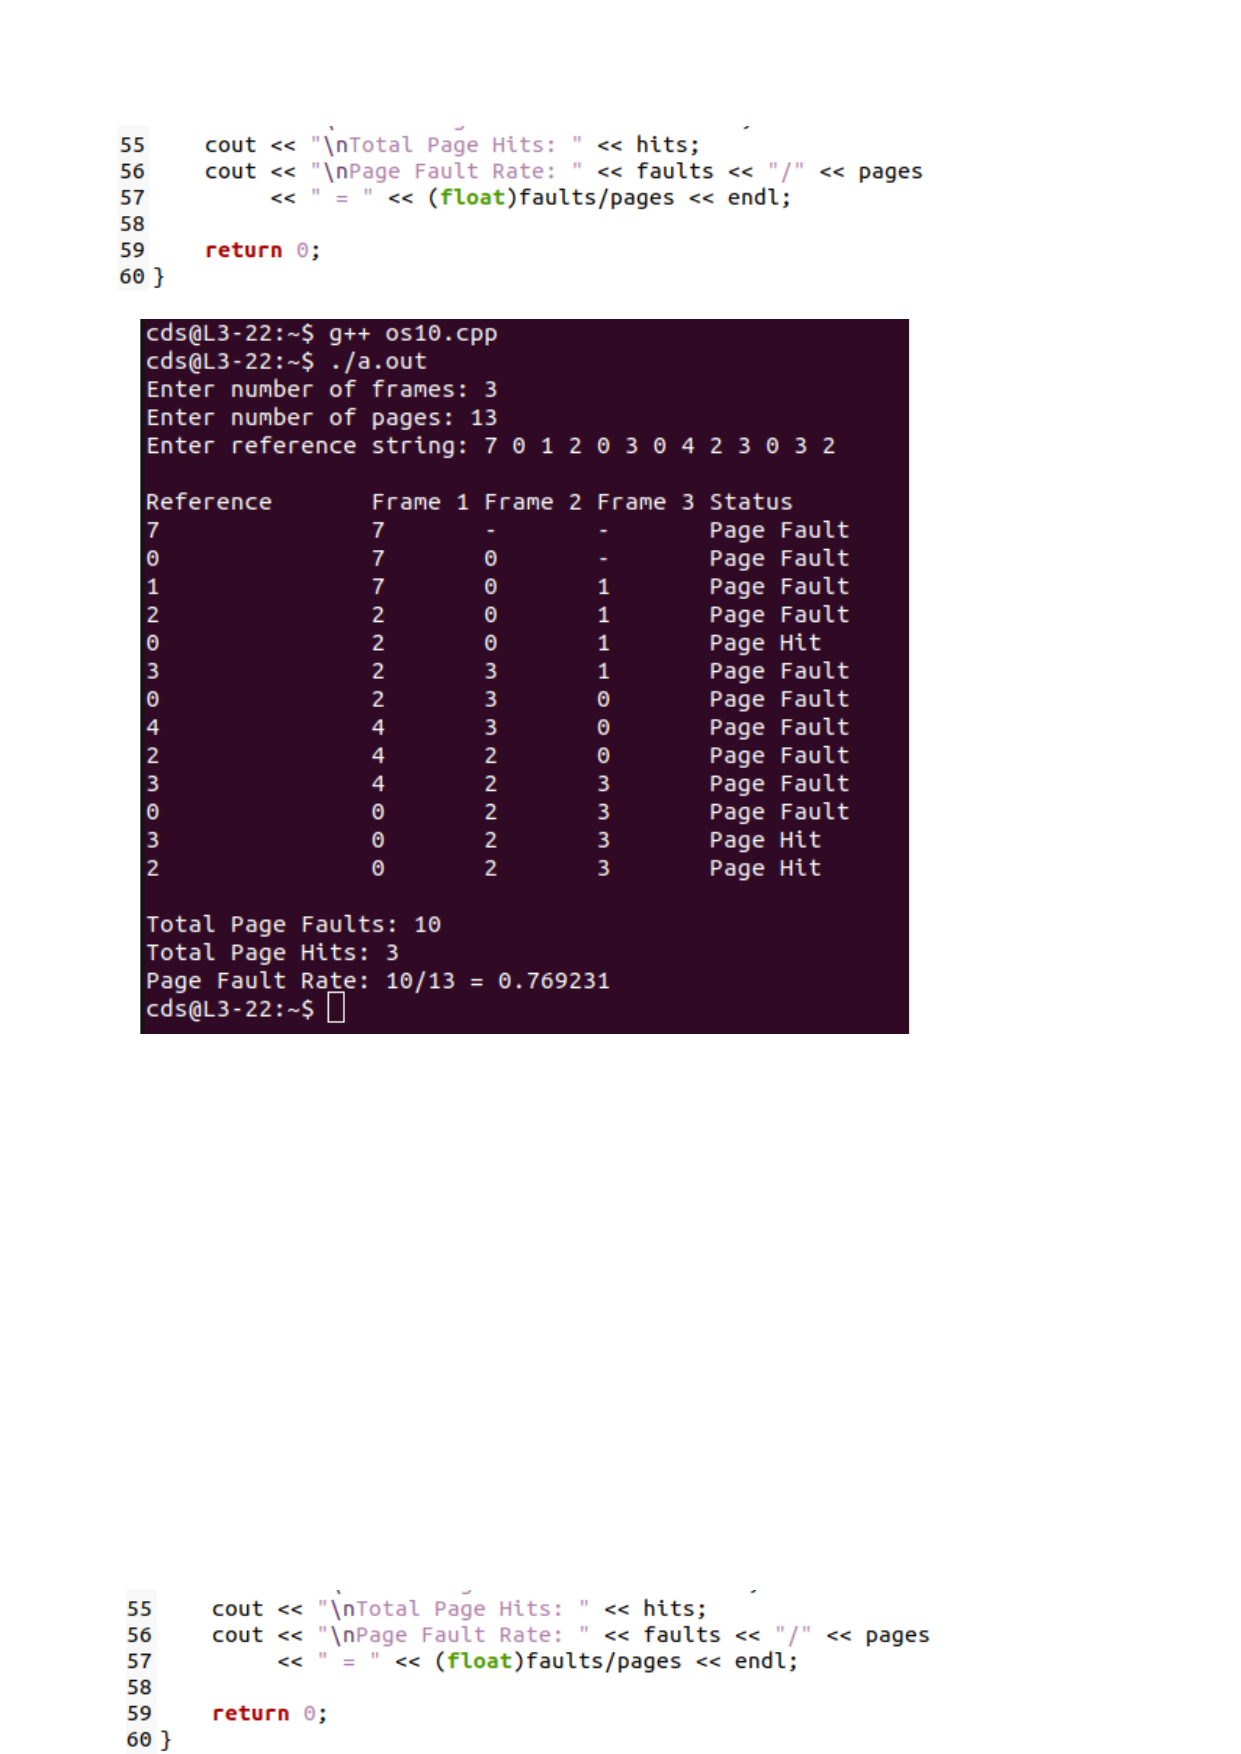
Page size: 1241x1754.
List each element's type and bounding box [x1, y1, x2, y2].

picture [118, 126, 1123, 291]
picture [126, 1590, 1130, 1754]
picture [140, 319, 910, 1034]
